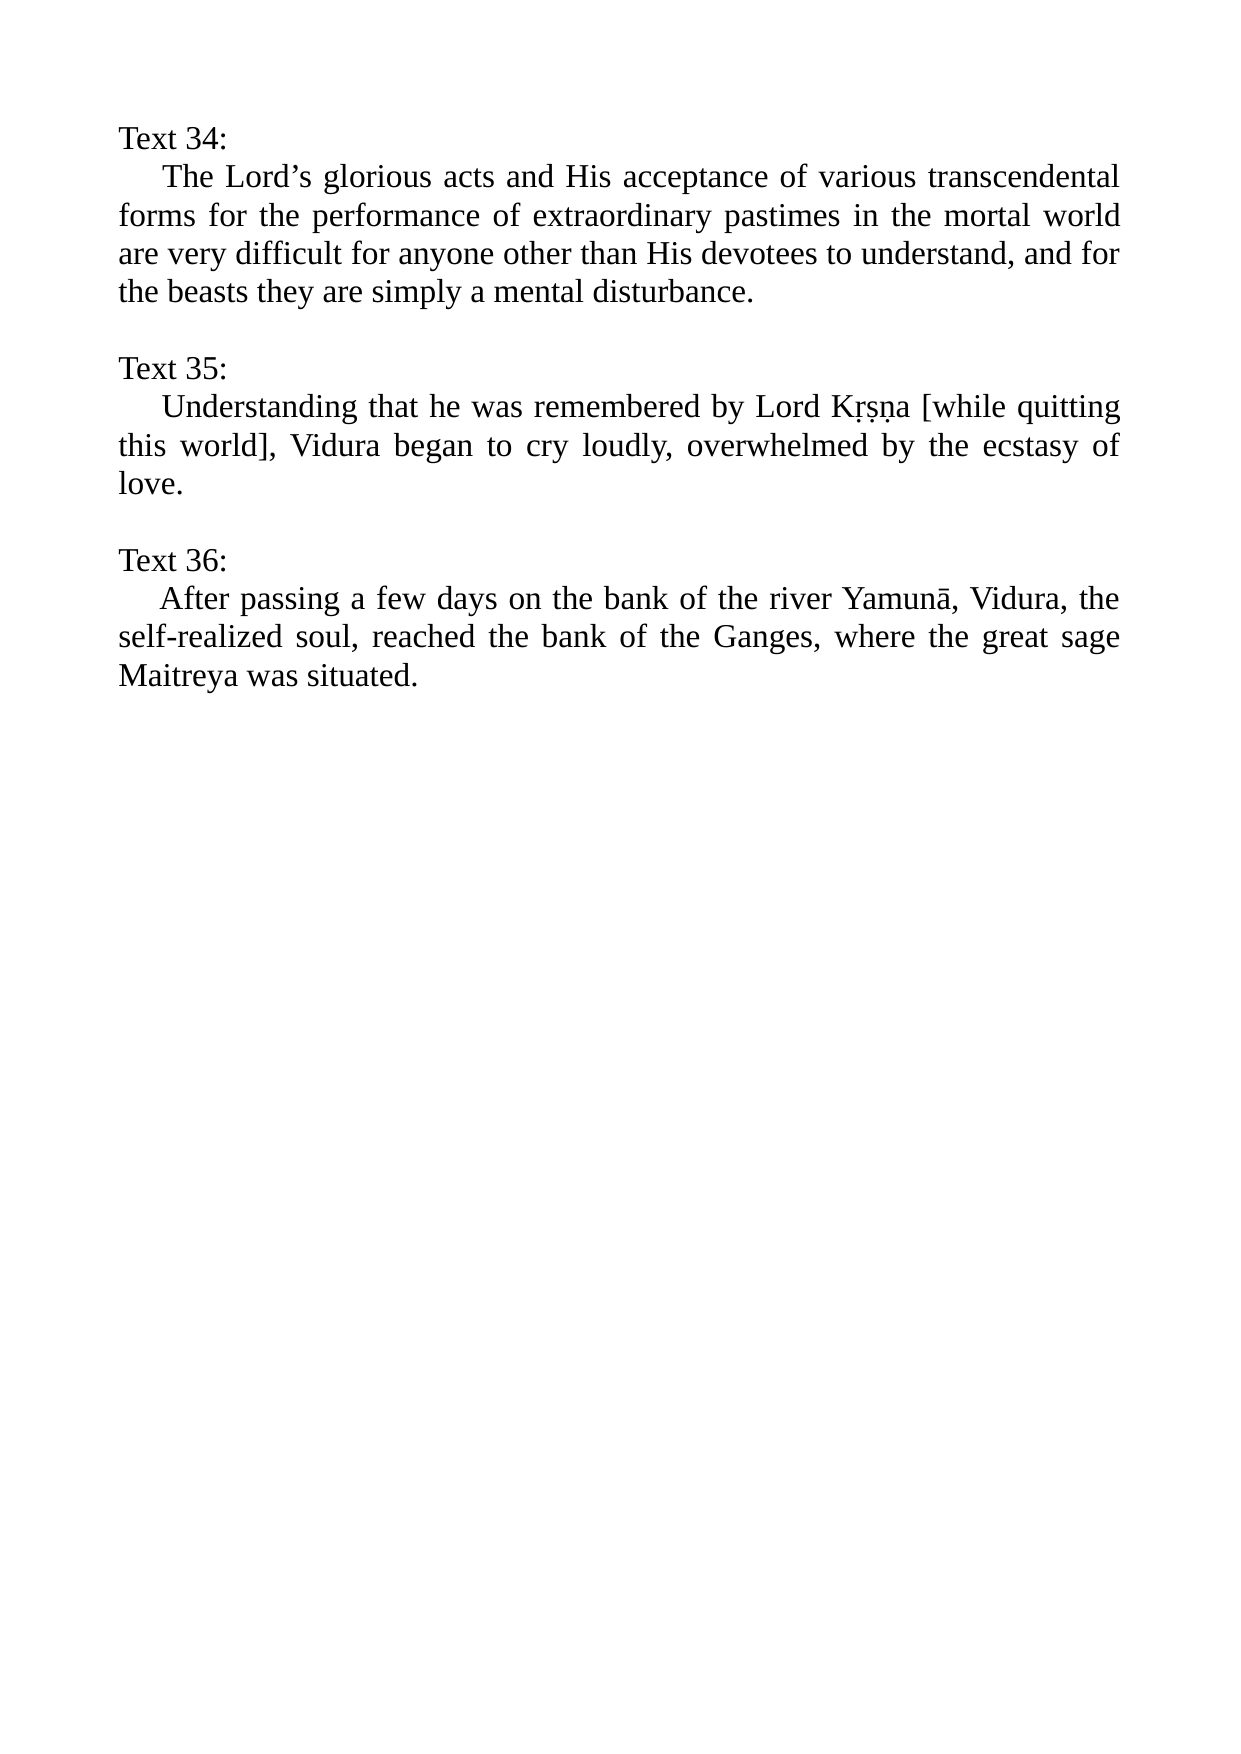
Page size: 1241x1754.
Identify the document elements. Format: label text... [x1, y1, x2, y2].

text Text 34: [118, 118, 1122, 156]
text After passing a few days on the bank of the river Yamunā, Vidura, the self-realized soul, reached the bank of the Ganges, where the great sage Maitreya was situated. [118, 578, 1122, 693]
text The Lord’s glorious acts and His acceptance of various transcendental forms for the performance of extraordinary pastimes in the mortal world are very difficult for anyone other than His devotees to understand, and for the beasts they are simply a mental disturbance. [118, 156, 1122, 310]
text Text 35: [118, 348, 1122, 386]
text Understanding that he was remembered by Lord Kṛṣṇa [while quitting this world], Vidura began to cry loudly, overwhelmed by the ecstasy of love. [118, 386, 1122, 501]
text Text 36: [118, 540, 1122, 578]
